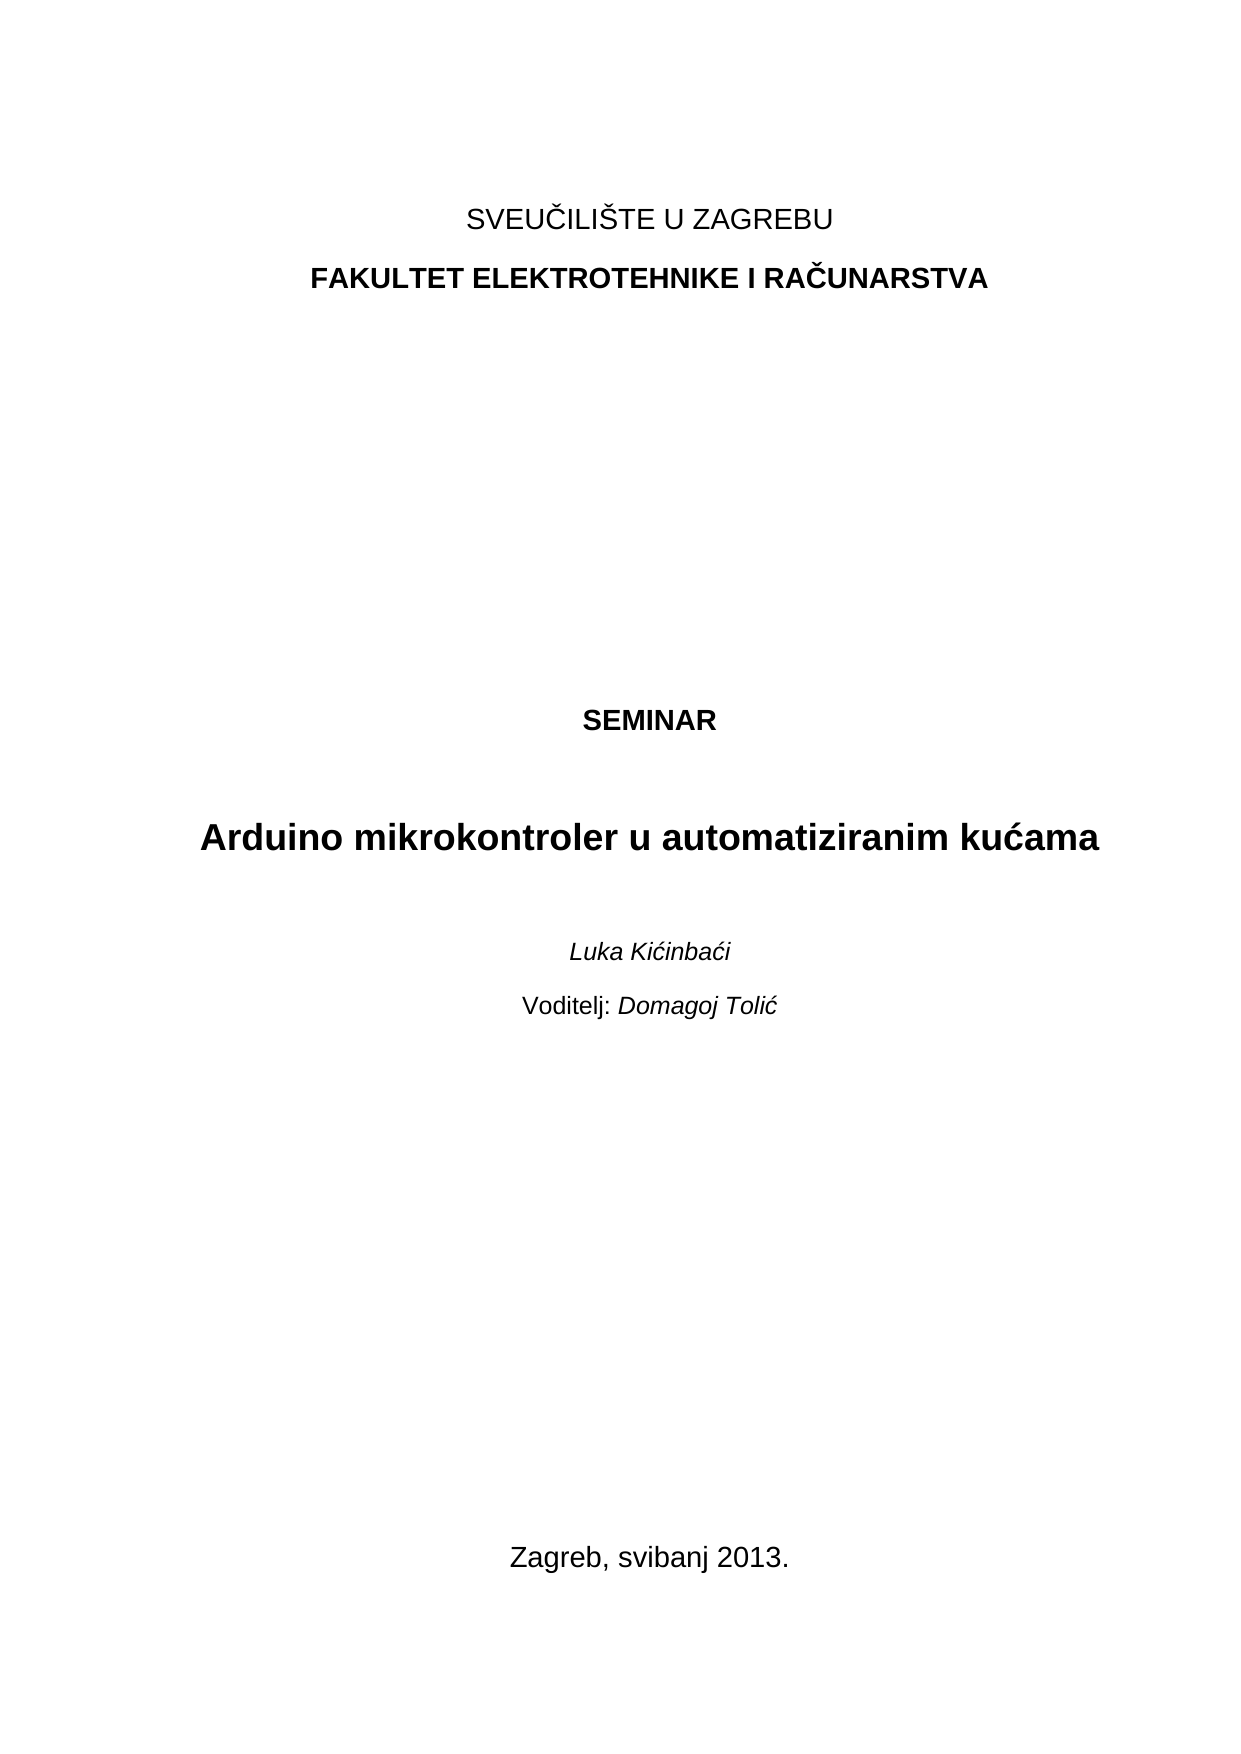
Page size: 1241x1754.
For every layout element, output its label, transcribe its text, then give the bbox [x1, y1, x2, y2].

text SVEUČILIŠTE U ZAGREBU [177, 202, 1122, 236]
text Luka Kićinbaći [177, 937, 1122, 966]
text Arduino mikrokontroler u automatiziranim kućama [177, 815, 1122, 858]
text Zagreb, svibanj 2013. [177, 1540, 1122, 1573]
text SEMINAR [177, 703, 1122, 737]
text FAKULTET ELEKTROTEHNIKE I RAČUNARSTVA [177, 261, 1122, 294]
text Voditelj: Domagoj Tolić [177, 991, 1122, 1020]
